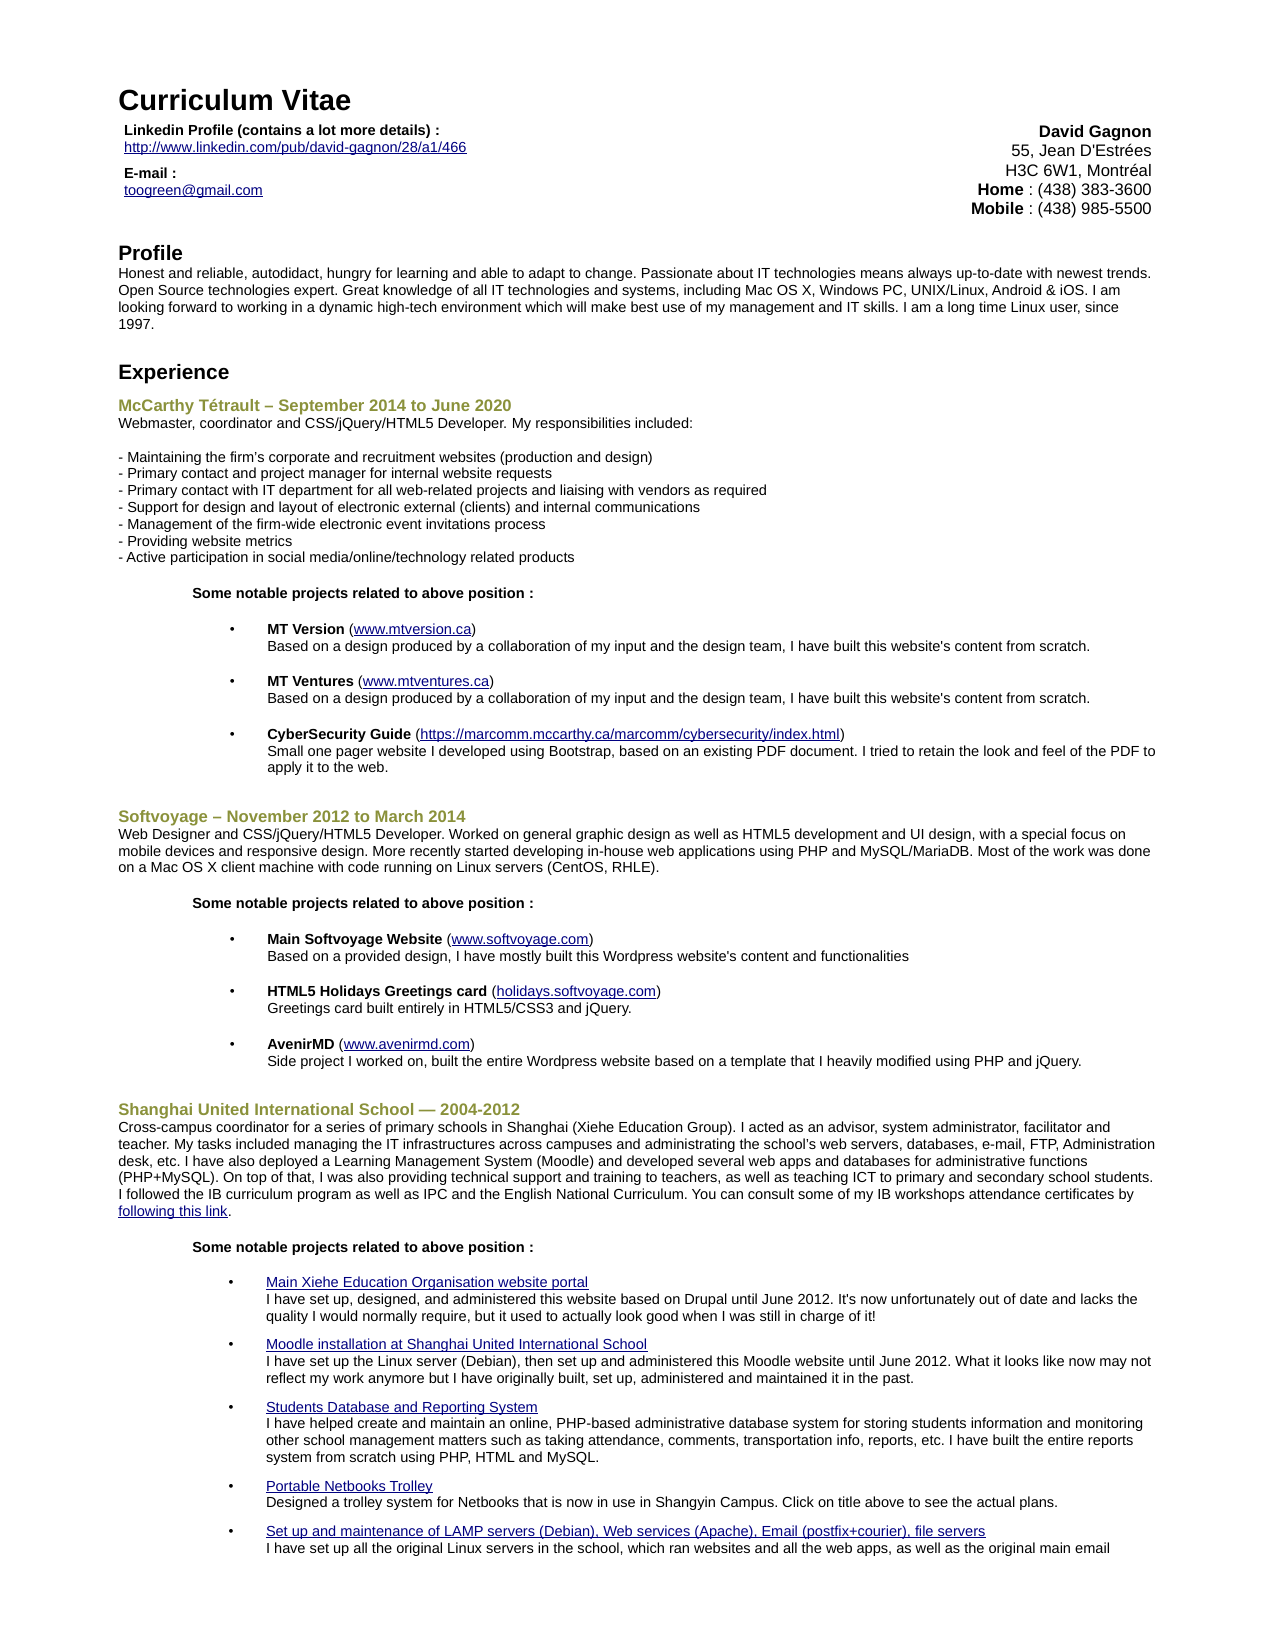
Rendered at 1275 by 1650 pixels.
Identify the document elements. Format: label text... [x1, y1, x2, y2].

list Portable Netbooks Trolley Designed a trolley system for Netbooks that is now in use in Shangyin Campus. Click on title above to see the actual plans. [228, 1477, 1157, 1511]
text Honest and reliable, autodidact, hungry for learning and able to adapt to change. Passionate about IT technologies means always up-to-date with newest trends. Open Source technologies expert. Great knowledge of all IT technologies and systems, including Mac OS X, Windows PC, UNIX/Linux, Android & iOS. I am looking forward to working in a dynamic high-tech environment which will make best use of my management and IT skills. I am a long time Linux user, since 1997. [118, 265, 1157, 332]
list CyberSecurity Guide (https://marcomm.mccarthy.ca/marcomm/cybersecurity/index.html) Small one pager website I developed using Bootstrap, based on an existing PDF document. I tried to retain the look and feel of the PDF to apply it to the web. [229, 725, 1157, 776]
text Shanghai United International School — 2004-2012 [118, 1099, 1157, 1119]
list Main Softvoyage Website (www.softvoyage.com) Based on a provided design, I have mostly built this Wordpress website's content and functionalities [229, 930, 1157, 964]
table_header David Gagnon 55, Jean D'Estrées H3C 6W1, Montréal Home : (438) 383-3600 Mobile : (438) 985-5500 [818, 116, 1157, 232]
text McCarthy Tétrault – September 2014 to June 2020 [118, 396, 1157, 415]
text Softvoyage – November 2012 to March 2014 [118, 806, 1157, 826]
list HTML5 Holidays Greetings card (holidays.softvoyage.com) Greetings card built entirely in HTML5/CSS3 and jQuery. [229, 983, 1157, 1016]
text Web Designer and CSS/jQuery/HTML5 Developer. Worked on general graphic design as well as HTML5 development and UI design, with a special focus on mobile devices and responsive design. More recently started developing in-house web applications using PHP and MySQL/MariaDB. Most of the work was done on a Mac OS X client machine with code running on Linux servers (CentOS, RHLE). [118, 826, 1157, 876]
table_header Linkedin Profile (contains a lot more details) : http://www.linkedin.com/pub/david-gagnon/28/a1/466 E-mail : toogreen@gmail.com [118, 116, 818, 232]
text Curriculum Vitae [118, 83, 1157, 116]
text Profile [118, 241, 1157, 265]
text Some notable projects related to above position : [192, 895, 1157, 911]
text Webmaster, coordinator and CSS/jQuery/HTML5 Developer. My responsibilities included: - Maintaining the firm’s corporate and recruitment websites (production and design) - Primary contact and project manager for internal website requests - Primary contact with IT department for all web-related projects and liaising with vendors as required - Support for design and layout of electronic external (clients) and internal communications - Management of the firm-wide electronic event invitations process - Providing website metrics - Active participation in social media/online/technology related products [118, 415, 1157, 566]
list AvenirMD (www.avenirmd.com) Side project I worked on, built the entire Wordpress website based on a template that I heavily modified using PHP and jQuery. [229, 1035, 1157, 1069]
text Some notable projects related to above position : [192, 585, 1157, 601]
text Experience [118, 360, 1157, 384]
list Set up and maintenance of LAMP servers (Debian), Web services (Apache), Email (postfix+courier), file servers I have set up all the original Linux servers in the school, which ran websites and all the web apps, as well as the original main email [228, 1523, 1157, 1556]
list Students Database and Reporting System I have helped create and maintain an online, PHP-based administrative database system for storing students information and monitoring other school management matters such as taking attendance, comments, transportation info, reports, etc. I have built the entire reports system from scratch using PHP, HTML and MySQL. [228, 1398, 1157, 1465]
text Cross-campus coordinator for a series of primary schools in Shanghai (Xiehe Education Group). I acted as an advisor, system administrator, facilitator and teacher. My tasks included managing the IT infrastructures across campuses and administrating the school’s web servers, databases, e-mail, FTP, Administration desk, etc. I have also deployed a Learning Management System (Moodle) and developed several web apps and databases for administrative functions (PHP+MySQL). On top of that, I was also providing technical support and training to teachers, as well as teaching ICT to primary and secondary school students. I followed the IB curriculum program as well as IPC and the English National Curriculum. You can consult some of my IB workshops attendance certificates by following this link. [118, 1119, 1157, 1219]
list Main Xiehe Education Organisation website portal I have set up, designed, and administered this website based on Drupal until June 2012. It's now unfortunately out of date and lacks the quality I would normally require, but it used to actually look good when I was still in charge of it! [228, 1274, 1157, 1324]
list Moodle installation at Shanghai United International School I have set up the Linux server (Debian), then set up and administered this Moodle website until June 2012. What it looks like now may not reflect my work anymore but I have originally built, set up, administered and maintained it in the past. [228, 1336, 1157, 1386]
list MT Ventures (www.mtventures.ca) Based on a design produced by a collaboration of my input and the design team, I have built this website's content from scratch. [229, 673, 1157, 706]
list MT Version (www.mtversion.ca) Based on a design produced by a collaboration of my input and the design team, I have built this website's content from scratch. [229, 620, 1157, 654]
text Some notable projects related to above position : [192, 1238, 1157, 1255]
